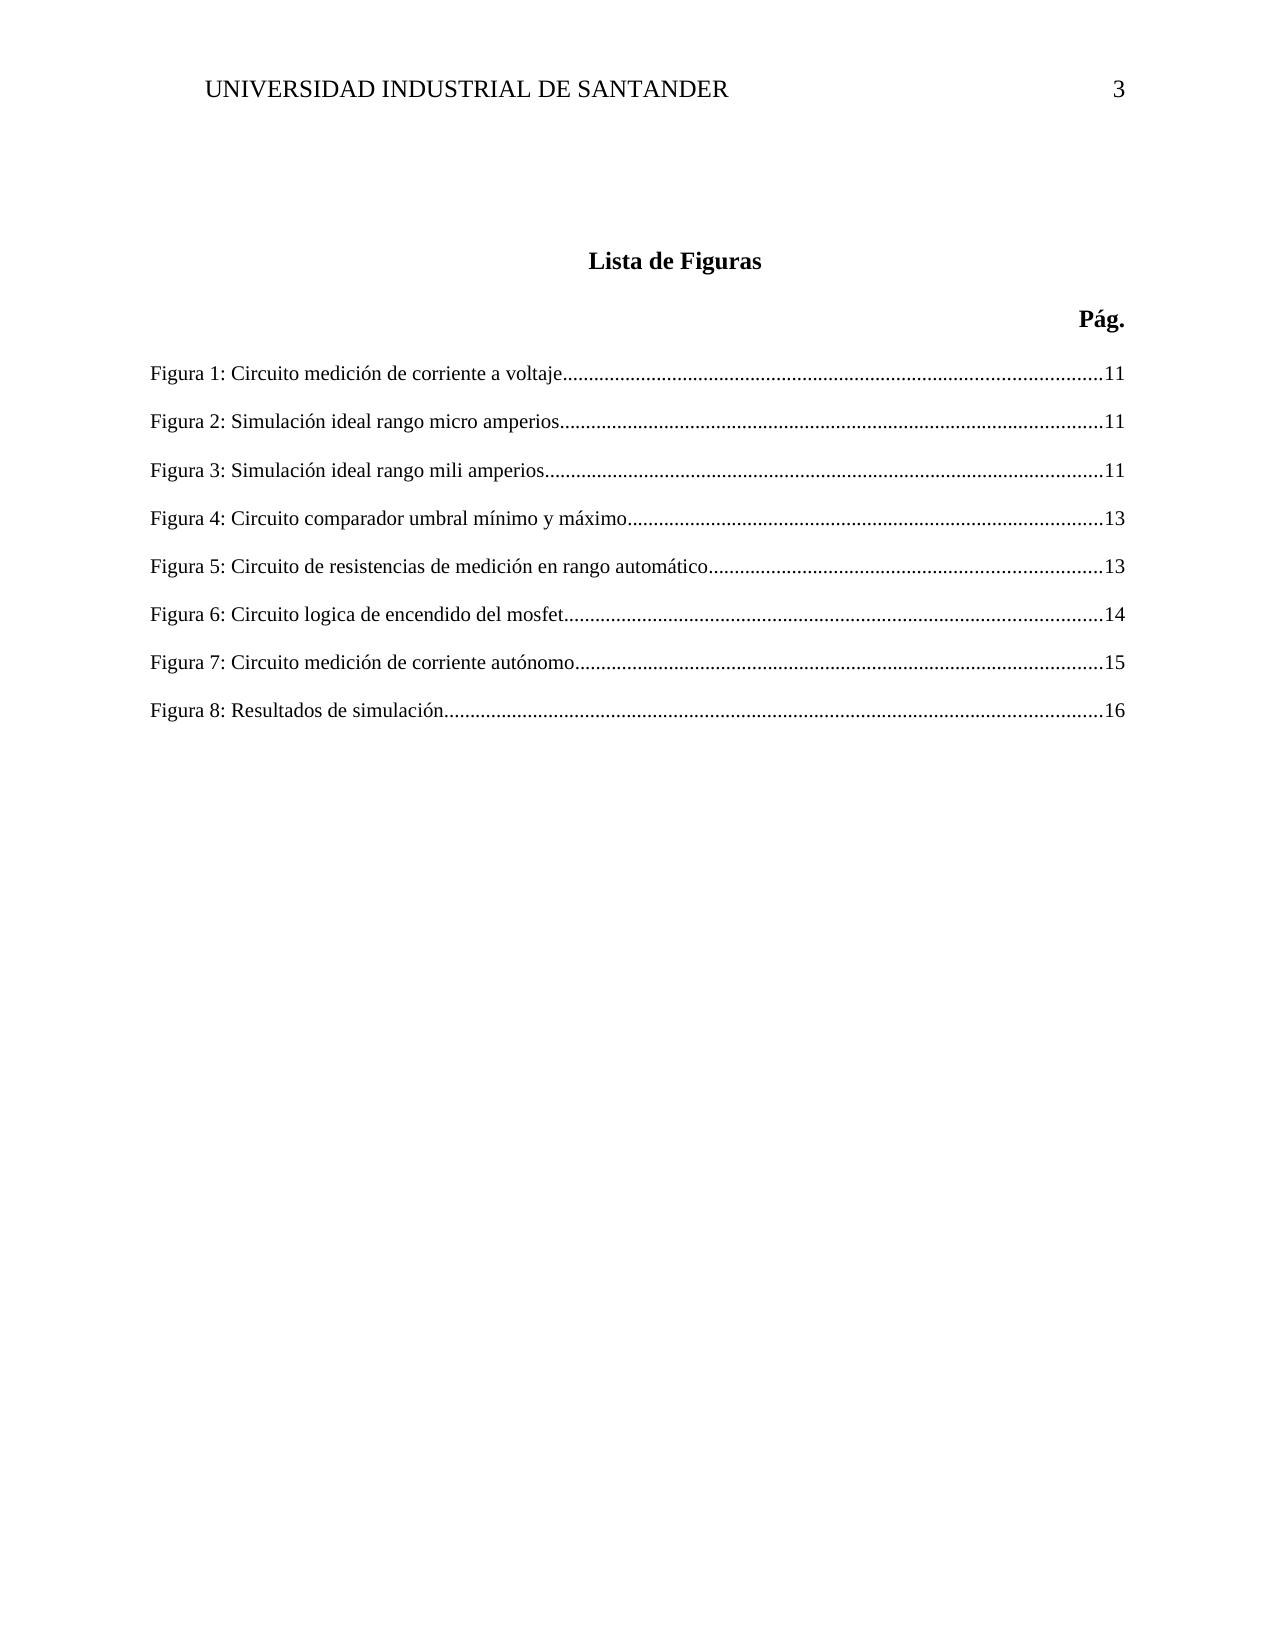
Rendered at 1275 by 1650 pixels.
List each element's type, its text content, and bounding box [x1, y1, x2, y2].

text Figura 3: Simulación ideal rango mili amperios 11 [150, 457, 1125, 482]
text Figura 7: Circuito medición de corriente autónomo 15 [150, 650, 1125, 674]
text Figura 4: Circuito comparador umbral mínimo y máximo 13 [150, 506, 1125, 530]
text Figura 6: Circuito logica de encendido del mosfet 14 [150, 602, 1125, 626]
text Figura 8: Resultados de simulación 16 [150, 698, 1125, 722]
text Figura 5: Circuito de resistencias de medición en rango automático 13 [150, 554, 1125, 578]
text Pág. [150, 304, 1125, 332]
text Lista de Figuras [150, 246, 1125, 275]
text Figura 2: Simulación ideal rango micro amperios 11 [150, 409, 1125, 433]
text Figura 1: Circuito medición de corriente a voltaje 11 [150, 361, 1125, 385]
